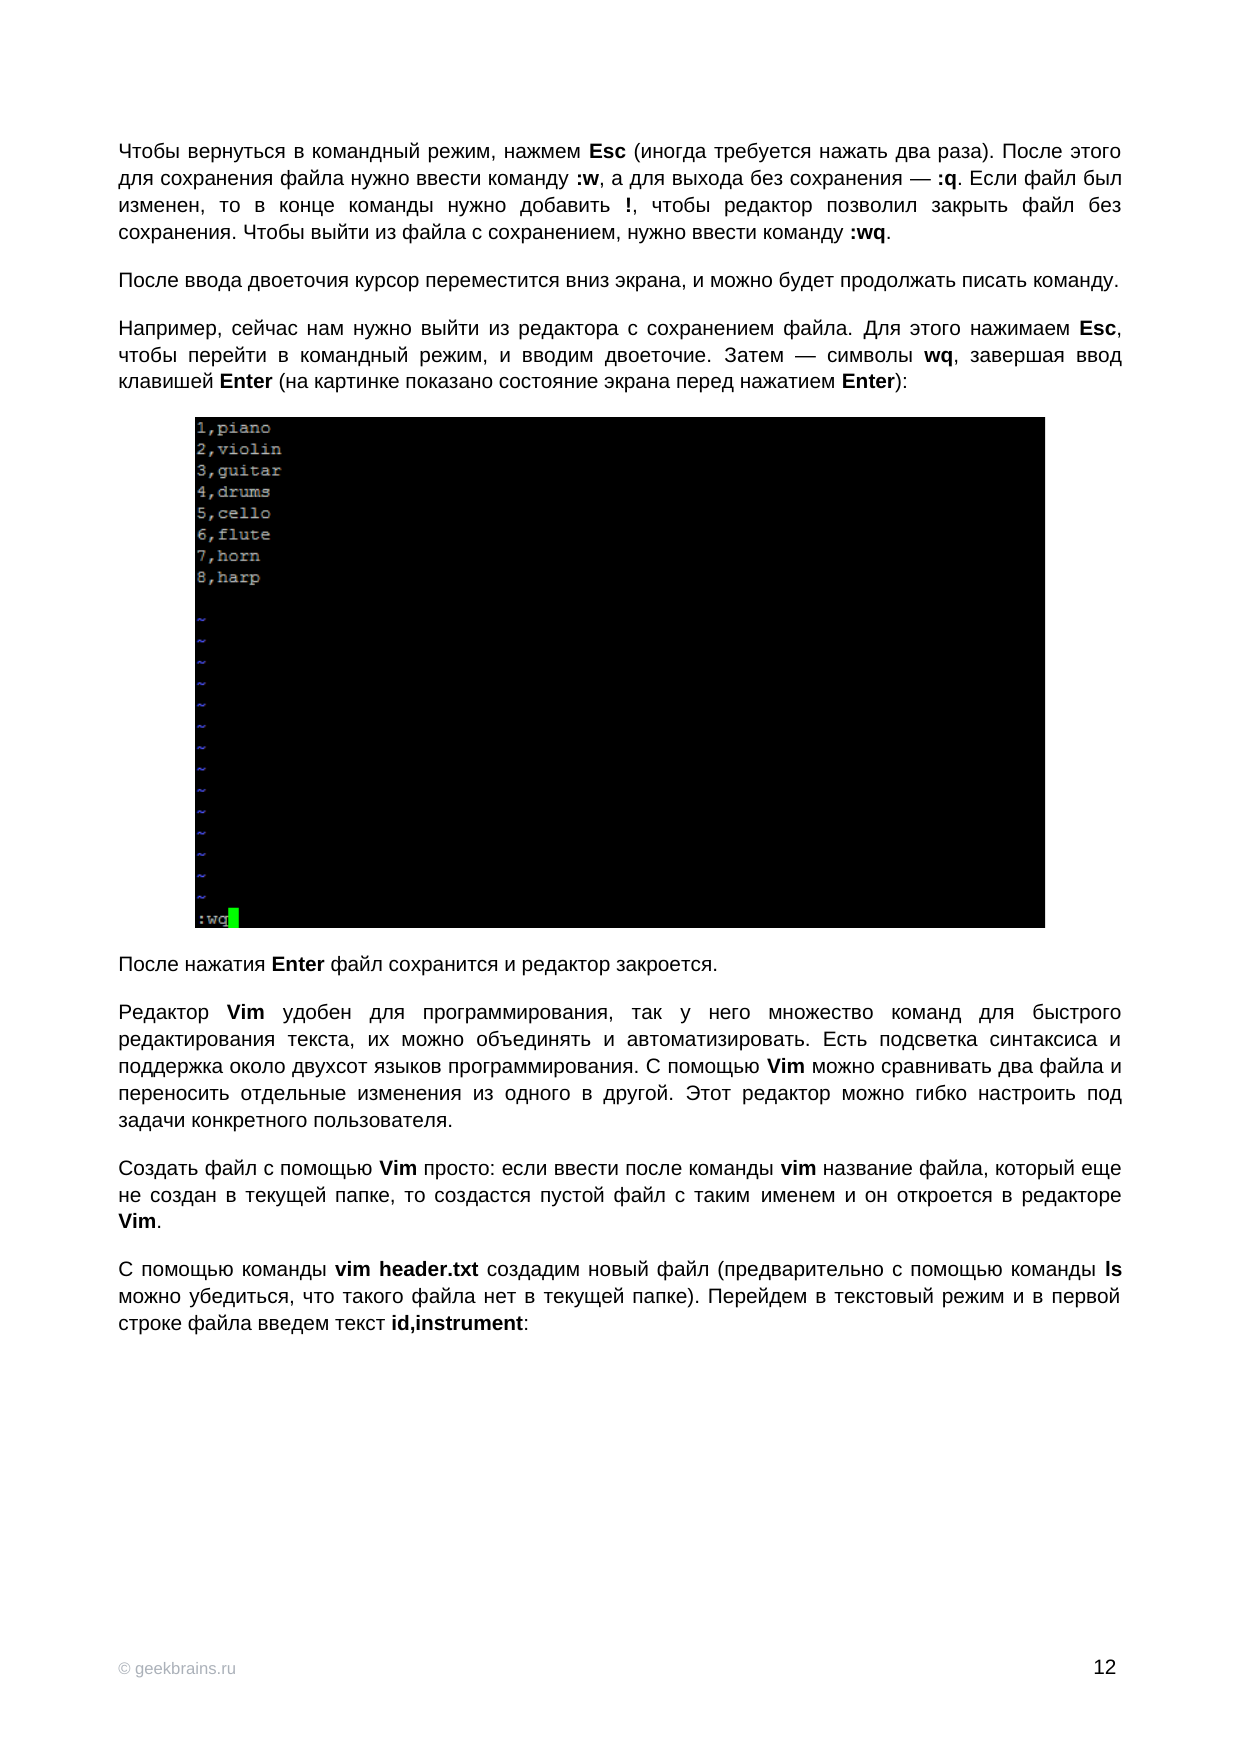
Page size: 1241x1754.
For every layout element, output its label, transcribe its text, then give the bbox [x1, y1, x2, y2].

text После ввода двоеточия курсор переместится вниз экрана, и можно будет продолжать писать команду. [118, 268, 1122, 292]
text Чтобы вернуться в командный режим, нажмем Esc (иногда требуется нажать два раза). После этого для сохранения файла нужно ввести команду :w, а для выхода без сохранения — :q. Если файл был изменен, то в конце команды нужно добавить !, чтобы редактор позволил закрыть файл без сохранения. Чтобы выйти из файла с сохранением, нужно ввести команду :wq. [118, 139, 1122, 244]
text Создать файл с помощью Vim просто: если ввести после команды vim название файла, который еще не создан в текущей папке, то создастся пустой файл с таким именем и он откроется в редакторе Vim. [118, 1155, 1122, 1233]
text Например, сейчас нам нужно выйти из редактора с сохранением файла. Для этого нажимаем Esc, чтобы перейти в командный режим, и вводим двоеточие. Затем — символы wq, завершая ввод клавишей Enter (на картинке показано состояние экрана перед нажатием Enter): [118, 315, 1122, 393]
picture [195, 417, 1045, 928]
text После нажатия Enter файл сохранится и редактор закроется. [118, 952, 1122, 976]
text С помощью команды vim header.txt создадим новый файл (предварительно с помощью команды ls можно убедиться, что такого файла нет в текущей папке). Перейдем в текстовый режим и в первой строке файла введем текст id,instrument: [118, 1257, 1122, 1335]
text Редактор Vim удобен для программирования, так у него множество команд для быстрого редактирования текста, их можно объединять и автоматизировать. Есть подсветка синтаксиса и поддержка около двухсот языков программирования. С помощью Vim можно сравнивать два файла и переносить отдельные изменения из одного в другой. Этот редактор можно гибко настроить под задачи конкретного пользователя. [118, 1000, 1122, 1132]
